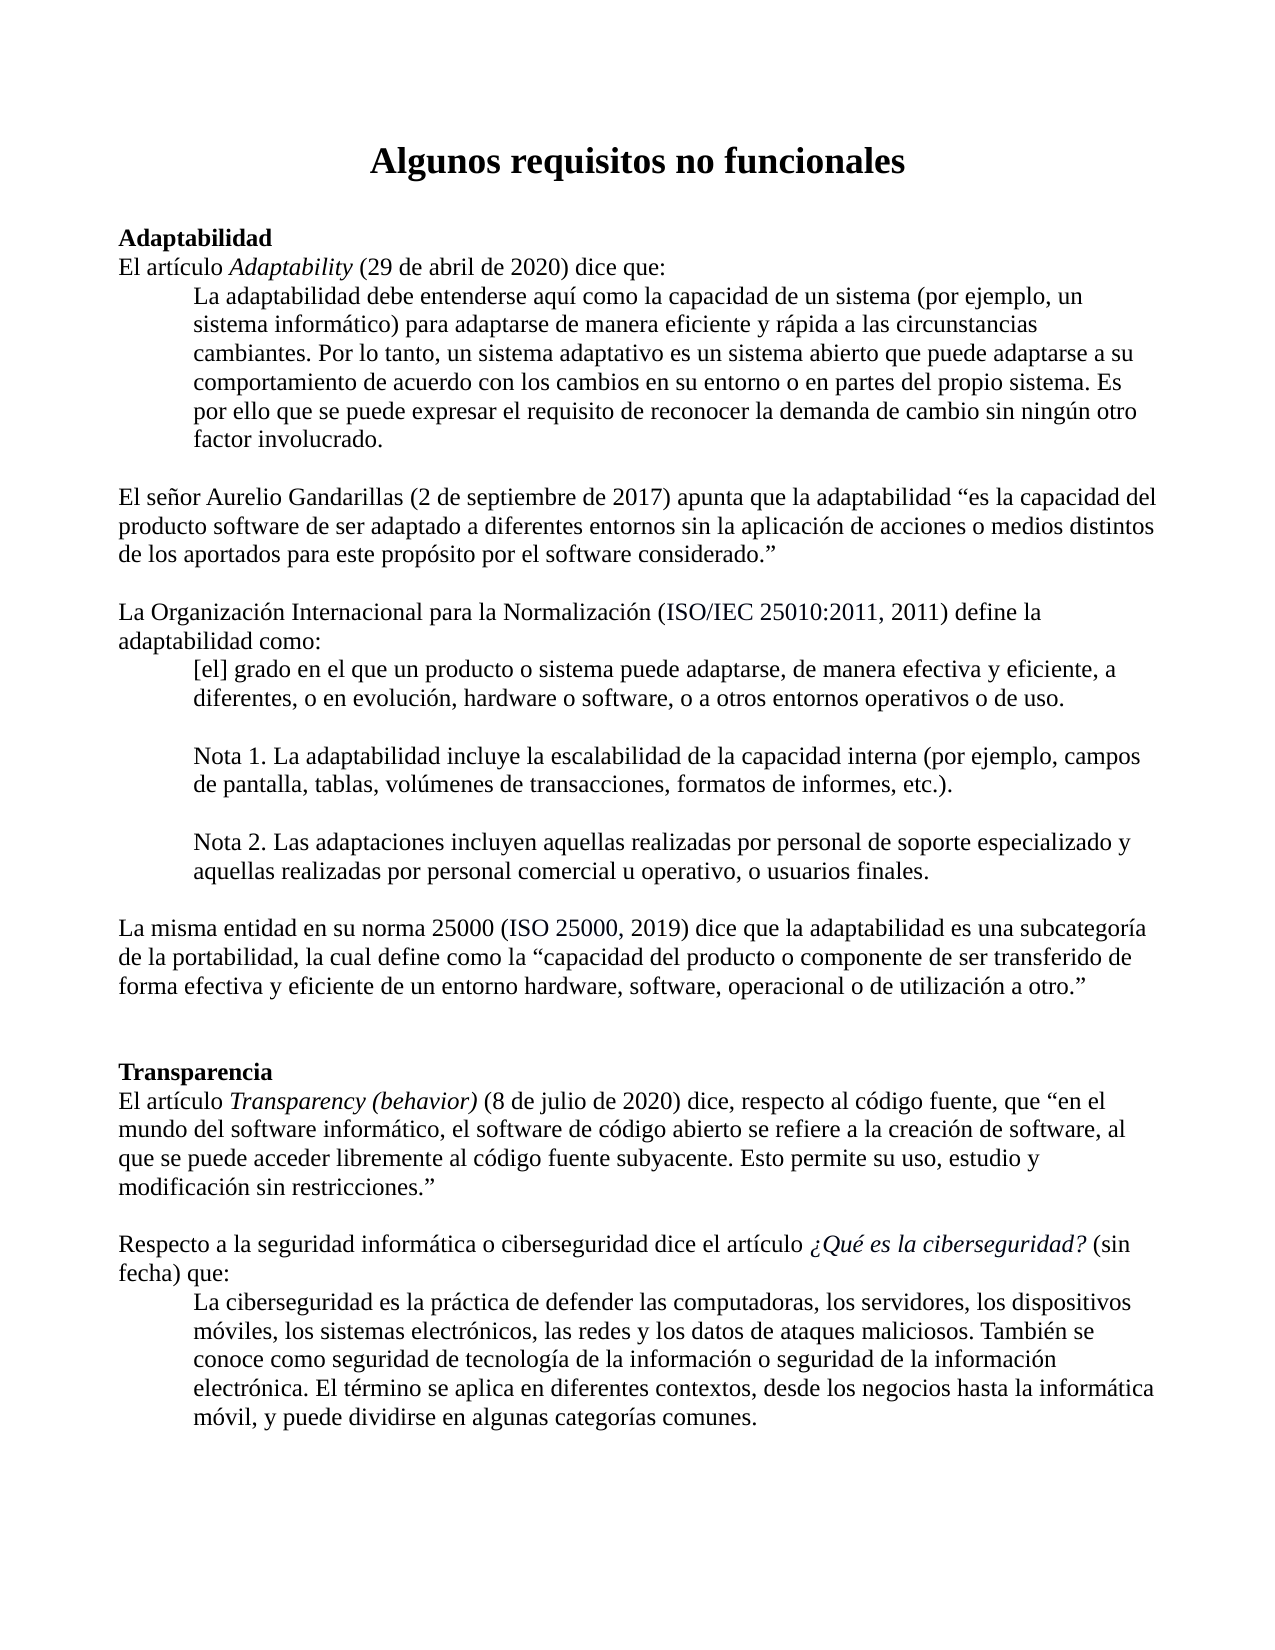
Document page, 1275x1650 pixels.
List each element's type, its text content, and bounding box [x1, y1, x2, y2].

subtitle Algunos requisitos no funcionales [118, 139, 1157, 182]
list Las adaptaciones incluyen aquellas realizadas por personal de soporte especializado y aquellas realizadas por personal comercial u operativo, o usuarios finales. [193, 827, 1157, 884]
text La Organización Internacional para la Normalización (ISO/IEC 25010:2011, 2011) define la adaptabilidad como: [118, 597, 1157, 654]
text El señor Aurelio Gandarillas (2 de septiembre de 2017) apunta que la adaptabilidad “es la capacidad del producto software de ser adaptado a diferentes entornos sin la aplicación de acciones o medios distintos de los aportados para este propósito por el software considerado.” [118, 482, 1157, 568]
text El artículo Adaptability (29 de abril de 2020) dice que: [118, 252, 1157, 281]
text Transparencia [118, 1057, 1157, 1086]
text Respecto a la seguridad informática o ciberseguridad dice el artículo ¿Qué es la ciberseguridad? (sin fecha) que: [118, 1229, 1157, 1287]
text La adaptabilidad debe entenderse aquí como la capacidad de un sistema (por ejemplo, un sistema informático) para adaptarse de manera eficiente y rápida a las circunstancias cambiantes. Por lo tanto, un sistema adaptativo es un sistema abierto que puede adaptarse a su comportamiento de acuerdo con los cambios en su entorno o en partes del propio sistema. Es por ello que se puede expresar el requisito de reconocer la demanda de cambio sin ningún otro factor involucrado. [193, 281, 1157, 453]
list La adaptabilidad incluye la escalabilidad de la capacidad interna (por ejemplo, campos de pantalla, tablas, volúmenes de transacciones, formatos de informes, etc.). [193, 741, 1157, 827]
text La ciberseguridad es la práctica de defender las computadoras, los servidores, los dispositivos móviles, los sistemas electrónicos, las redes y los datos de ataques maliciosos. También se conoce como seguridad de tecnología de la información o seguridad de la información electrónica. El término se aplica en diferentes contextos, desde los negocios hasta la informática móvil, y puede dividirse en algunas categorías comunes. [193, 1287, 1157, 1431]
text [el] grado en el que un producto o sistema puede adaptarse, de manera efectiva y eficiente, a diferentes, o en evolución, hardware o software, o a otros entornos operativos o de uso. [193, 654, 1157, 712]
text La misma entidad en su norma 25000 (ISO 25000, 2019) dice que la adaptabilidad es una subcategoría de la portabilidad, la cual define como la “capacidad del producto o componente de ser transferido de forma efectiva y eficiente de un entorno hardware, software, operacional o de utilización a otro.” [118, 913, 1157, 999]
text El artículo Transparency (behavior) (8 de julio de 2020) dice, respecto al código fuente, que “en el mundo del software informático, el software de código abierto se refiere a la creación de software, al que se puede acceder libremente al código fuente subyacente. Esto permite su uso, estudio y modificación sin restricciones.” [118, 1086, 1157, 1201]
text Adaptabilidad [118, 223, 1157, 252]
